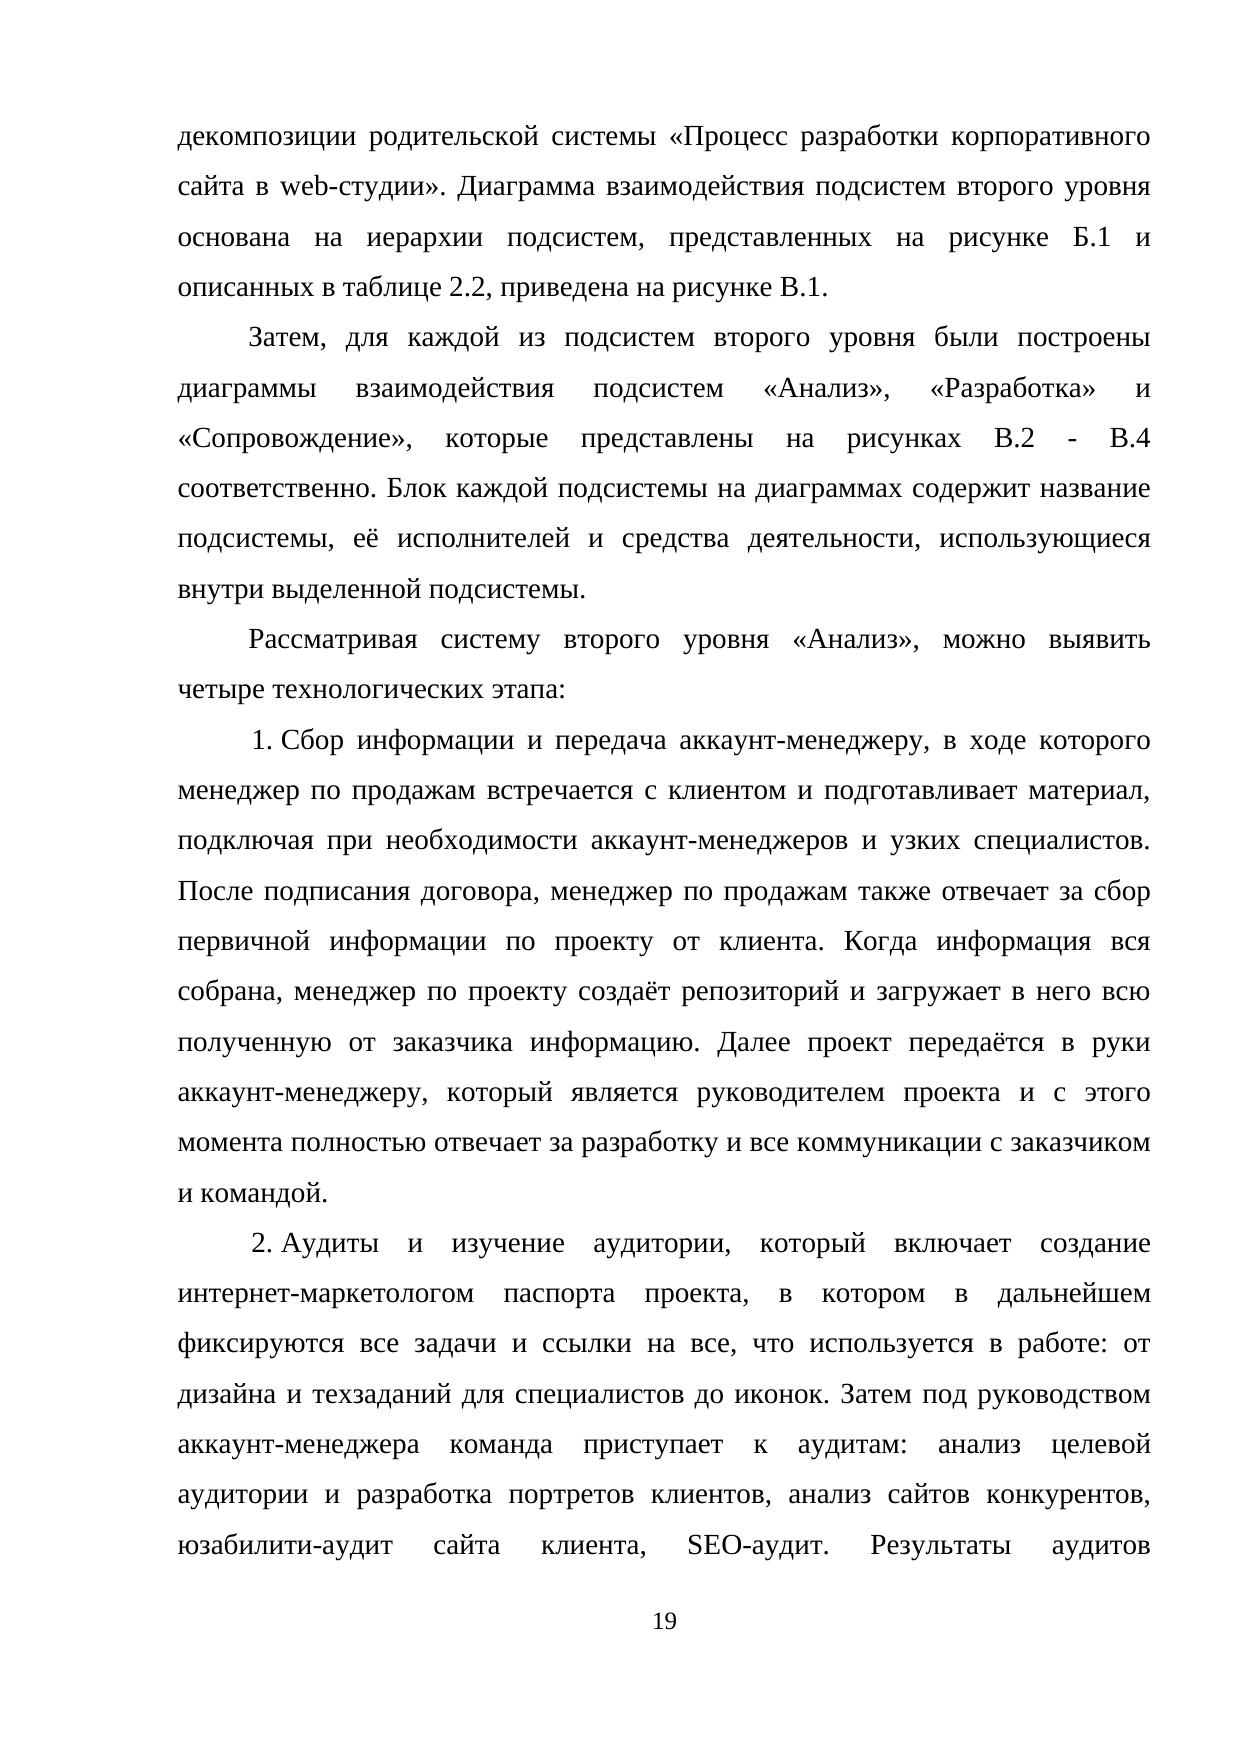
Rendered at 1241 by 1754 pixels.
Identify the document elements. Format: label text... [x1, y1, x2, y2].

text декомпозиции родительской системы «Процесс разработки корпоративного сайта в web-студии». Диаграмма взаимодействия подсистем второго уровня основана на иерархии подсистем, представленных на рисунке Б.1 и описанных в таблице 2.2, приведена на рисунке В.1. [177, 118, 1152, 303]
text Затем, для каждой из подсистем второго уровня были построены диаграммы взаимодействия подсистем «Анализ», «Разработка» и «Сопровождение», которые представлены на рисунках В.2 - В.4 соответственно. Блок каждой подсистемы на диаграммах содержит название подсистемы, её исполнителей и средства деятельности, использующиеся внутри выделенной подсистемы. [177, 319, 1152, 604]
list Аудиты и изучение аудитории, который включает создание интернет-маркетологом паспорта проекта, в котором в дальнейшем фиксируются все задачи и ссылки на все, что используется в работе: от дизайна и техзаданий для специалистов до иконок. Затем под руководством аккаунт-менеджера команда приступает к аудитам: анализ целевой аудитории и разработка портретов клиентов, анализ сайтов конкурентов, юзабилити-аудит сайта клиента, SEO-аудит. Результаты аудитов [177, 1225, 1152, 1560]
list Сбор информации и передача аккаунт-менеджеру, в ходе которого менеджер по продажам встречается с клиентом и подготавливает материал, подключая при необходимости аккаунт-менеджеров и узких специалистов. После подписания договора, менеджер по продажам также отвечает за сбор первичной информации по проекту от клиента. Когда информация вся собрана, менеджер по проекту создаёт репозиторий и загружает в него всю полученную от заказчика информацию. Далее проект передаётся в руки аккаунт-менеджеру, который является руководителем проекта и с этого момента полностью отвечает за разработку и все коммуникации с заказчиком и командой. [177, 722, 1152, 1208]
text Рассматривая систему второго уровня «Анализ», можно выявить четыре технологических этапа: [177, 621, 1152, 705]
